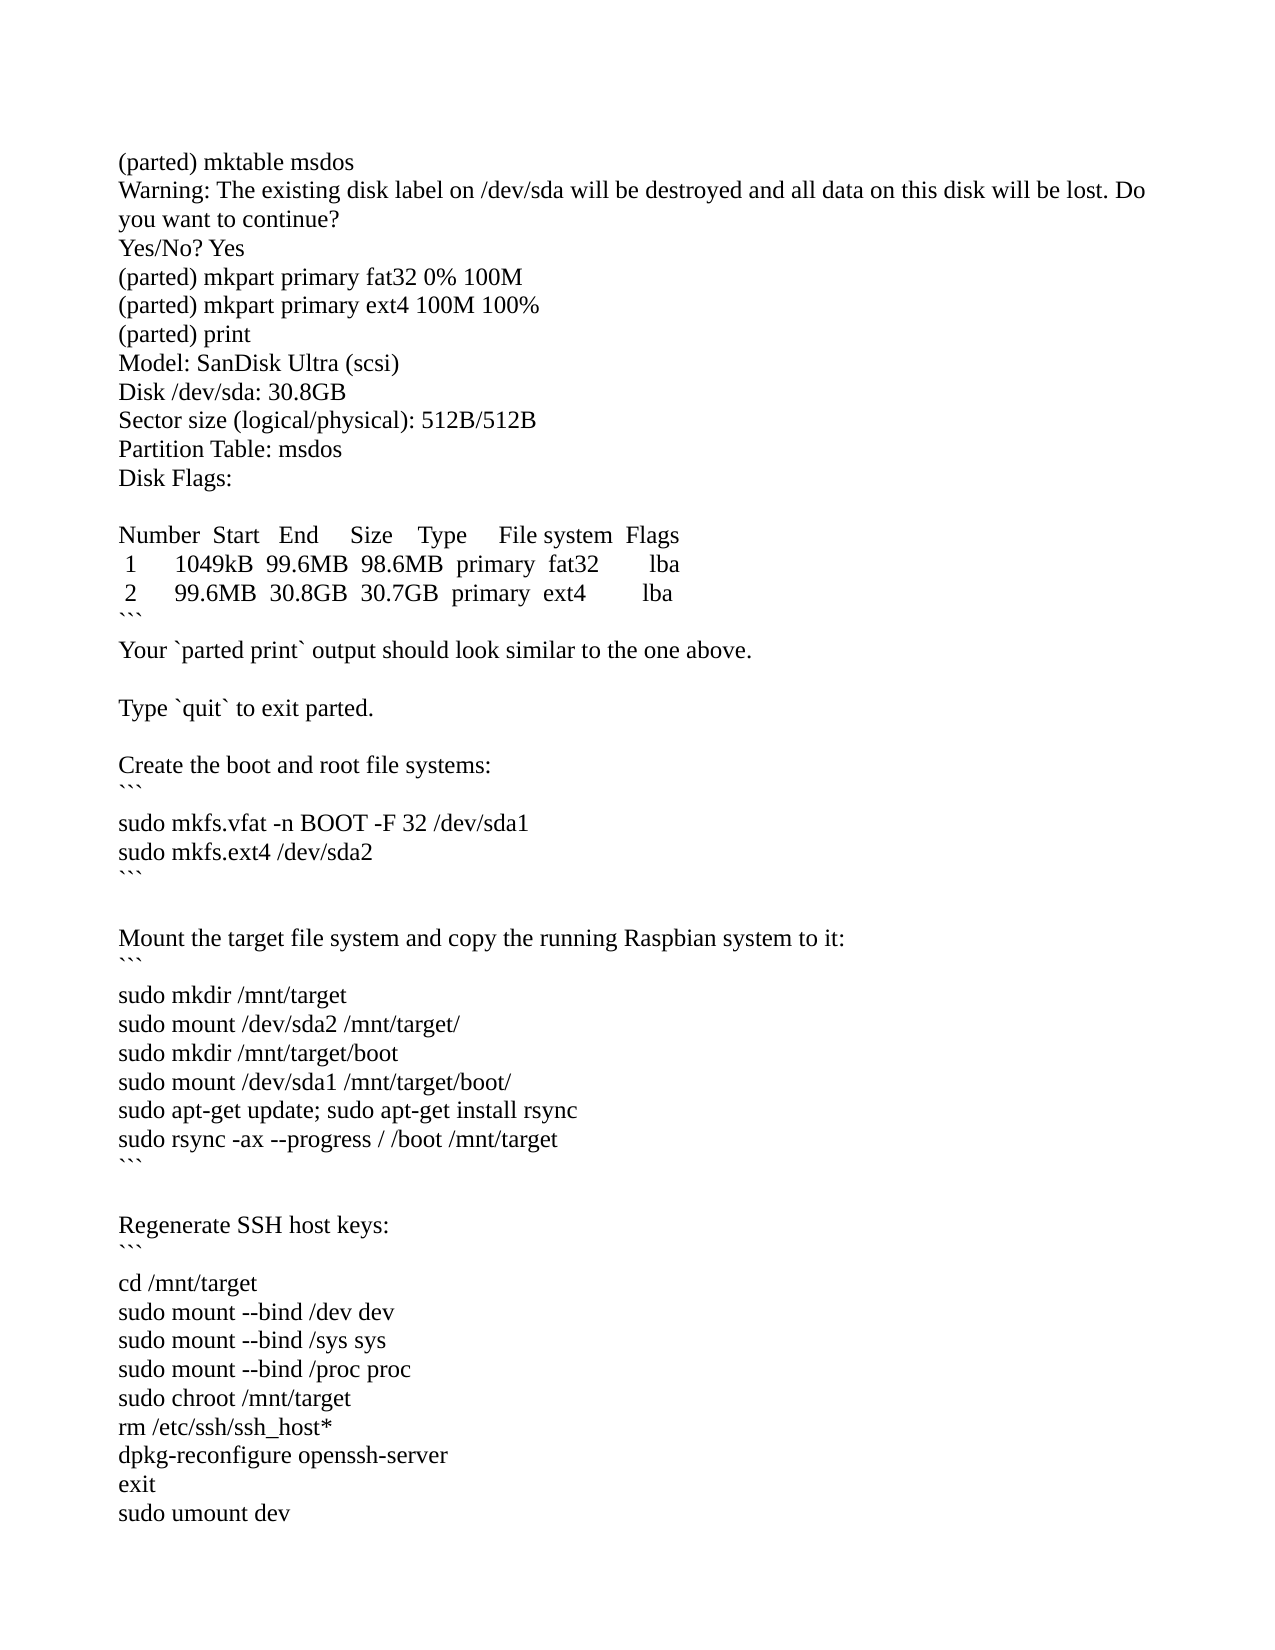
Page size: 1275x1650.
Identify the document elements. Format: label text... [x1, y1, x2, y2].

text sudo chroot /mnt/target [118, 1383, 1157, 1412]
text Disk Flags: [118, 463, 1157, 492]
text Partition Table: msdos [118, 434, 1157, 463]
text sudo mount /dev/sda2 /mnt/target/ [118, 1009, 1157, 1038]
text Model: SanDisk Ultra (scsi) [118, 348, 1157, 377]
text sudo mount --bind /proc proc [118, 1354, 1157, 1383]
text dpkg-reconfigure openssh-server [118, 1441, 1157, 1469]
text Number Start End Size Type File system Flags [118, 521, 1157, 549]
text 2 99.6MB 30.8GB 30.7GB primary ext4 lba [118, 578, 1157, 607]
text Yes/No? Yes [118, 233, 1157, 262]
text ``` [118, 952, 1157, 981]
text sudo mkfs.vfat -n BOOT -F 32 /dev/sda1 [118, 808, 1157, 837]
text sudo mkfs.ext4 /dev/sda2 [118, 837, 1157, 866]
text Mount the target file system and copy the running Raspbian system to it: [118, 923, 1157, 952]
text ``` [118, 779, 1157, 808]
text (parted) mkpart primary fat32 0% 100M [118, 262, 1157, 291]
text Regenerate SSH host keys: [118, 1211, 1157, 1239]
text (parted) mktable msdos [118, 147, 1157, 176]
text sudo mount --bind /dev dev [118, 1297, 1157, 1326]
text ``` [118, 1153, 1157, 1182]
text ``` [118, 607, 1157, 636]
text rm /etc/ssh/ssh_host* [118, 1412, 1157, 1441]
text sudo apt-get update; sudo apt-get install rsync [118, 1096, 1157, 1124]
text Sector size (logical/physical): 512B/512B [118, 406, 1157, 434]
text Disk /dev/sda: 30.8GB [118, 377, 1157, 406]
text (parted) print [118, 319, 1157, 348]
text exit [118, 1469, 1157, 1498]
text 1 1049kB 99.6MB 98.6MB primary fat32 lba [118, 549, 1157, 578]
text Type `quit` to exit parted. [118, 693, 1157, 722]
text cd /mnt/target [118, 1268, 1157, 1297]
text sudo mount --bind /sys sys [118, 1326, 1157, 1354]
text Your `parted print` output should look similar to the one above. [118, 636, 1157, 664]
text ``` [118, 866, 1157, 894]
text ``` [118, 1239, 1157, 1268]
text sudo umount dev [118, 1498, 1157, 1527]
text Create the boot and root file systems: [118, 751, 1157, 779]
text sudo mkdir /mnt/target [118, 981, 1157, 1009]
text sudo rsync -ax --progress / /boot /mnt/target [118, 1124, 1157, 1153]
text sudo mkdir /mnt/target/boot [118, 1038, 1157, 1067]
text Warning: The existing disk label on /dev/sda will be destroyed and all data on this disk will be lost. Do you want to continue? [118, 176, 1157, 233]
text sudo mount /dev/sda1 /mnt/target/boot/ [118, 1067, 1157, 1096]
text (parted) mkpart primary ext4 100M 100% [118, 291, 1157, 319]
